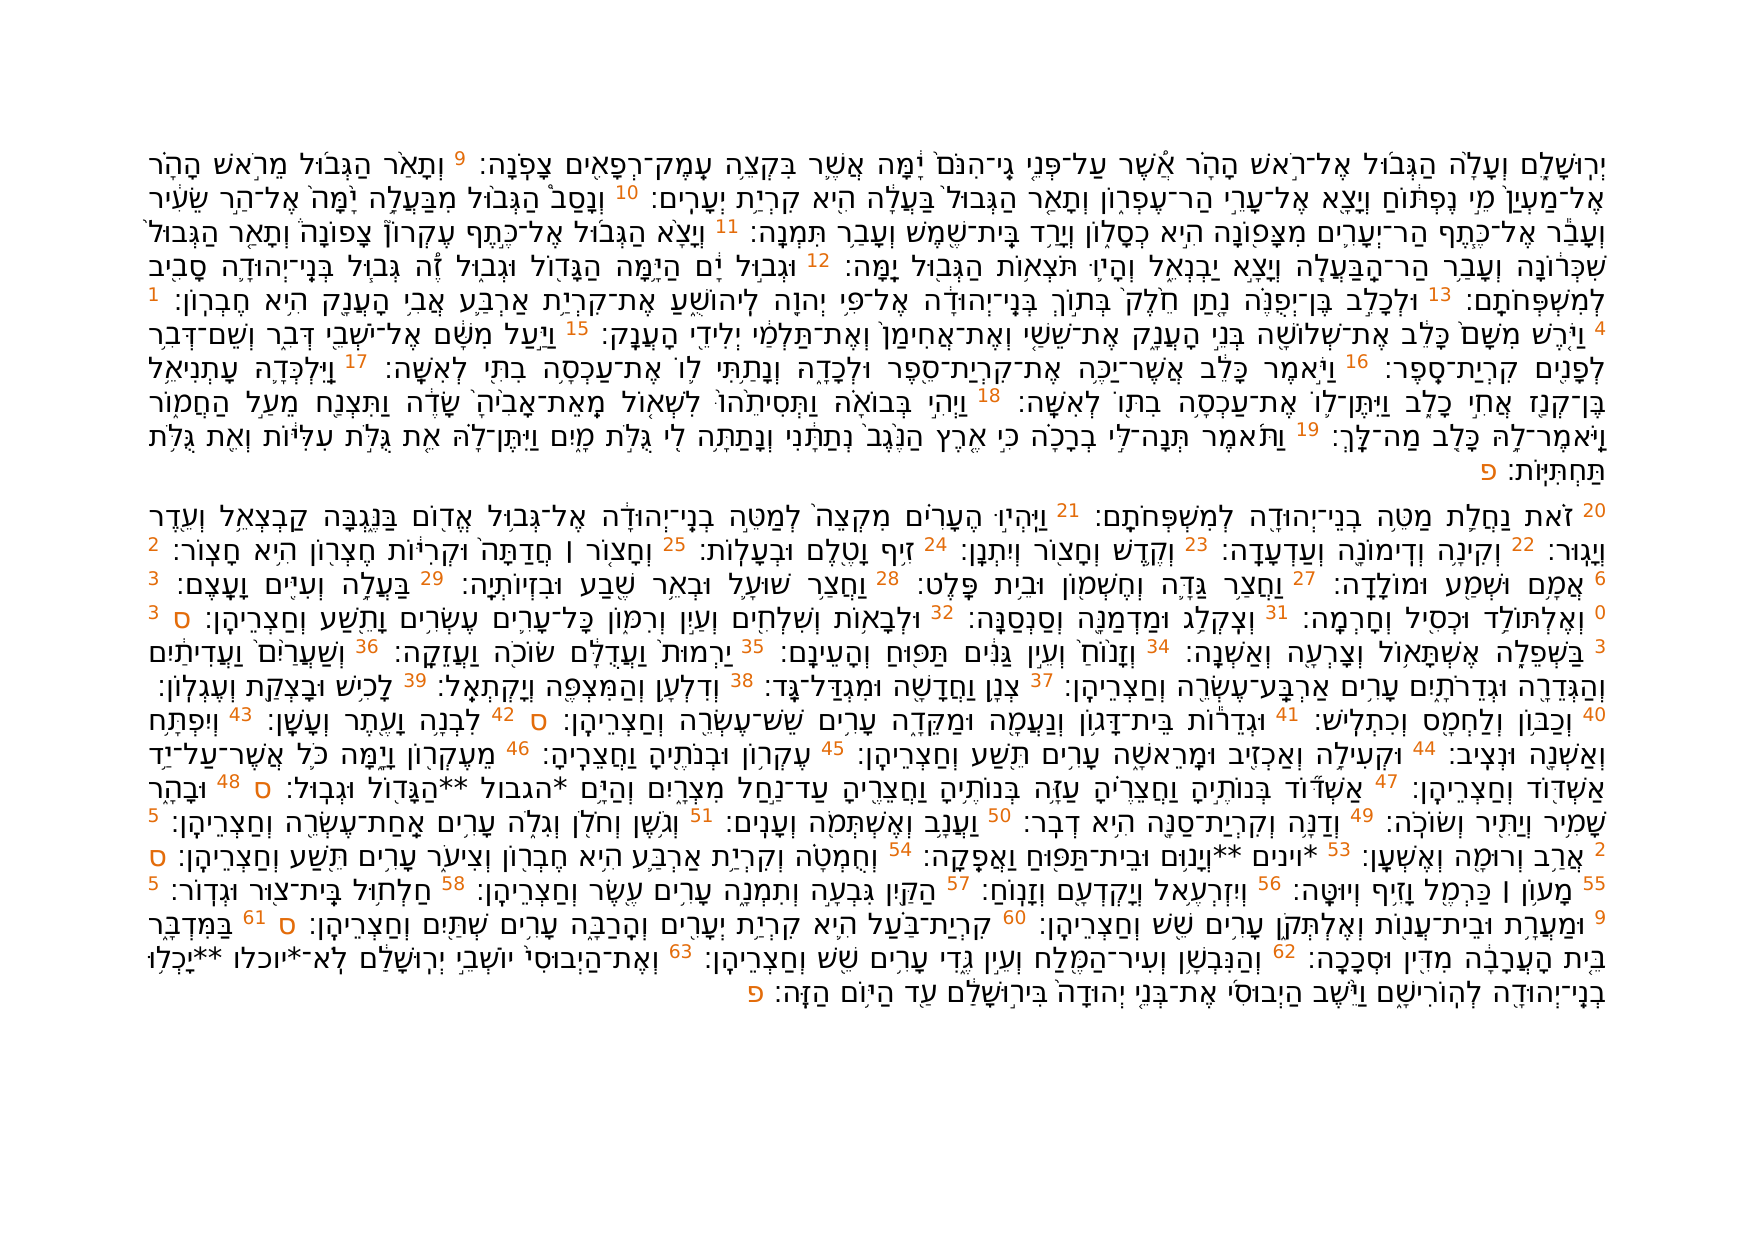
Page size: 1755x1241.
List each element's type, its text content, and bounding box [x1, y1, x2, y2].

text 1 וַיְהִ֣י הַגּוֹרָ֗ל לְמַטֵּ֛ה בְּנֵ֥י יְהוּדָ֖ה לְמִשְׁפְּחֹתָ֑ם אֶל־גְּב֨וּל אֱד֧וֹם מִדְבַּר־צִ֛ן נֶ֖גְבָּה מִקְצֵ֥ה תֵימָֽן׃ 2 וַיְהִ֤י לָהֶם֙ גְּב֣וּל נֶ֔גֶב מִקְצֵ֖ה יָ֣ם הַמֶּ֑לַח מִן־הַלָּשֹׁ֖ן הַפֹּנֶ֥ה נֶֽגְבָּה׃ ‬‬3 וְ֠יָצָא אֶל־מִנֶּ֜גֶב לְמַעֲלֵ֤ה עַקְרַבִּים֙ וְעָ֣בַר צִ֔נָה וְעָלָ֥ה מִנֶּ֖גֶב לְקָדֵ֣שׁ בַּרְנֵ֑עַ וְעָבַ֤ר חֶצְרוֹן֙ וְעָלָ֣ה אַדָּ֔רָה וְנָסַ֖ב הַקַּרְקָּֽעָה׃ ‬‬4 וְעָבַ֣ר עַצְמ֗וֹנָה וְיָצָא֙ נַ֣חַל מִצְרַ֔יִם *והיה **וְהָי֛וּ תֹּצְא֥וֹת הַגְּב֖וּל יָ֑מָּה זֶה־יִהְיֶ֥ה לָכֶ֖ם גְּב֥וּל נֶֽגֶב׃ ‬‬5 וּגְב֥וּל קֵ֙דְמָה֙ יָ֣ם הַמֶּ֔לַח עַד־קְצֵ֖ה הַיַּרְדֵּ֑ן וּגְב֞וּל לִפְאַ֤ת צָפ֙וֹנָה֙ מִלְּשׁ֣וֹן הַיָּ֔ם מִקְצֵ֖ה הַיַּרְדֵּֽן׃ ‬‬6 וְעָלָ֤ה הַגְּבוּל֙ בֵּ֣ית חָגְלָ֔ה וְעָבַ֕ר מִצְּפ֖וֹן לְבֵ֣ית הָעֲרָבָ֑ה וְעָלָ֣ה הַגְּב֔וּל אֶ֥בֶן בֹּ֖הַן בֶּן־רְאוּבֵֽן׃ ‬‬7 וְעָלָ֨ה הַגְּב֥וּל ׀ דְּבִרָה֮ מֵעֵ֣מֶק עָכוֹר֒ וְצָפ֜וֹנָה פֹּנֶ֣ה אֶל־הַגִּלְגָּ֗ל אֲשֶׁר־נֹ֙כַח֙ לְמַעֲלֵ֣ה אֲדֻמִּ֔ים אֲשֶׁ֥ר מִנֶּ֖גֶב לַנָּ֑חַל וְעָבַ֤ר הַגְּבוּל֙ אֶל־מֵי־עֵ֣ין שֶׁ֔מֶשׁ וְהָי֥וּ תֹצְאֹתָ֖יו אֶל־עֵ֥ין רֹגֵֽל׃ ‬‬8 וְעָלָ֨ה הַגְּב֜וּל גֵּ֣י בֶן־הִנֹּ֗ם אֶל־כֶּ֤תֶף הַיְבוּסִי֙ מִנֶּ֔גֶב הִ֖יא יְרֽוּשָׁלָ֑͏ִם וְעָלָ֨ה הַגְּב֜וּל אֶל־רֹ֣אשׁ הָהָ֗ר אֲ֠שֶׁר עַל־פְּנֵ֤י גֵֽי־הִנֹּם֙ יָ֔מָּה אֲשֶׁ֛ר בִּקְצֵ֥ה עֵֽמֶק־רְפָאִ֖ים צָפֹֽנָה׃ ‬‬9 וְתָאַ֨ר הַגְּב֜וּל מֵרֹ֣אשׁ הָהָ֗ר אֶל־מַעְיַן֙ מֵ֣י נֶפְתּ֔וֹחַ וְיָצָ֖א אֶל־עָרֵ֣י הַר־עֶפְר֑וֹן וְתָאַ֤ר הַגְּבוּל֙ בַּעֲלָ֔ה הִ֖יא קִרְיַ֥ת יְעָרִֽים׃ ‬‬10 וְנָסַב֩ הַגְּב֨וּל מִבַּעֲלָ֥ה יָ֙מָּה֙ אֶל־הַ֣ר שֵׂעִ֔יר וְעָבַ֕ר אֶל־כֶּ֧תֶף הַר־יְעָרִ֛ים מִצָּפ֖וֹנָה הִ֣יא כְסָל֑וֹן וְיָרַ֥ד בֵּֽית־שֶׁ֖מֶשׁ וְעָבַ֥ר תִּמְנָֽה׃ ‬‬‬11 וְיָצָ֨א הַגְּב֜וּל אֶל־כֶּ֣תֶף עֶקְרוֹן֮ צָפוֹנָה֒ וְתָאַ֤ר הַגְּבוּל֙ שִׁכְּר֔וֹנָה וְעָבַ֥ר הַר־הַֽבַּעֲלָ֖ה וְיָצָ֣א יַבְנְאֵ֑ל וְהָי֛וּ תֹּצְא֥וֹת הַגְּב֖וּל יָֽמָּה׃ ‬‬12 וּגְב֣וּל יָ֔ם הַיָּ֥מָּה הַגָּד֖וֹל וּגְב֑וּל זֶ֠ה גְּב֧וּל בְּנֵֽי־יְהוּדָ֛ה סָבִ֖יב לְמִשְׁפְּחֹתָֽם׃ ‬‬13 וּלְכָלֵ֣ב בֶּן־יְפֻנֶּ֗ה נָ֤תַן חֵ֙לֶק֙ בְּת֣וֹךְ בְּנֵֽי־יְהוּדָ֔ה אֶל־פִּ֥י יְהוָ֖ה לִֽיהוֹשֻׁ֑עַ אֶת־קִרְיַ֥ת אַרְבַּ֛ע אֲבִ֥י הָעֲנָ֖ק הִ֥יא חֶבְרֽוֹן׃ ‬‬14 וַיֹּ֤רֶשׁ מִשָּׁם֙ כָּלֵ֔ב אֶת־שְׁלוֹשָׁ֖ה בְּנֵ֣י הָעֲנָ֑ק אֶת־שֵׁשַׁ֤י וְאֶת־אֲחִימַן֙ וְאֶת־תַּלְמַ֔י יְלִידֵ֖י הָעֲנָֽק׃ ‬‬15 וַיַּ֣עַל מִשָּׁ֔ם אֶל־יֹשְׁבֵ֖י דְּבִ֑ר וְשֵׁם־דְּבִ֥ר לְפָנִ֖ים קִרְיַת־סֵֽפֶר׃ ‬‬16 וַיֹּ֣אמֶר כָּלֵ֔ב אֲשֶׁר־יַכֶּ֥ה אֶת־קִרְיַת־סֵ֖פֶר וּלְכָדָ֑הּ וְנָתַ֥תִּי ל֛וֹ אֶת־עַכְסָ֥ה בִתִּ֖י לְאִשָּֽׁה׃ ‬‬17 וַֽיִּלְכְּדָ֛הּ עָתְנִיאֵ֥ל בֶּן־קְנַ֖ז אֲחִ֣י כָלֵ֑ב וַיִּתֶּן־ל֛וֹ אֶת־עַכְסָ֥ה בִתּ֖וֹ לְאִשָּֽׁה׃ ‬‬18 וַיְהִ֣י בְּבוֹאָ֗הּ וַתְּסִיתֵ֙הוּ֙ לִשְׁא֤וֹל מֵֽאֵת־אָבִ֙יהָ֙ שָׂדֶ֔ה וַתִּצְנַ֖ח מֵעַ֣ל הַחֲמ֑וֹר וַיֹּֽאמֶר־לָ֥הּ כָּלֵ֖ב מַה־לָּֽךְ׃ ‬‬19 וַתֹּ֜אמֶר תְּנָה־לִּ֣י בְרָכָ֗ה כִּ֣י אֶ֤רֶץ הַנֶּ֙גֶב֙ נְתַתָּ֔נִי וְנָתַתָּ֥ה לִ֖י גֻּלֹּ֣ת מָ֑יִם וַיִּתֶּן־לָ֗הּ אֵ֚ת גֻּלֹּ֣ת עִלִּיּ֔וֹת וְאֵ֖ת גֻּלֹּ֥ת תַּחְתִּיּֽוֹת׃ פ ‬‬ [148, 148, 1606, 487]
text 20 זֹ֗את נַחֲלַ֛ת מַטֵּ֥ה בְנֵי־יְהוּדָ֖ה לְמִשְׁפְּחֹתָֽם׃ ‬‬21 וַיִּֽהְי֣וּ הֶעָרִ֗ים מִקְצֵה֙ לְמַטֵּ֣ה בְנֵֽי־יְהוּדָ֔ה אֶל־גְּב֥וּל אֱד֖וֹם בַּנֶּ֑גְבָּה קַבְצְאֵ֥ל וְעֵ֖דֶר וְיָגֽוּר׃ ‬‬22 וְקִינָ֥ה וְדִֽימוֹנָ֖ה וְעַדְעָדָֽה׃ ‬‬23 וְקֶ֥דֶשׁ וְחָצ֖וֹר וְיִתְנָֽן׃ ‬‬24 זִ֥יף וָטֶ֖לֶם וּבְעָלֽוֹת׃ ‬‬25 וְחָצ֤וֹר ׀ חֲדַתָּה֙ וּקְרִיּ֔וֹת חֶצְר֖וֹן הִ֥יא חָצֽוֹר׃ ‬‬26 אֲמָ֥ם וּשְׁמַ֖ע וּמוֹלָדָֽה׃ ‬‬27 וַחֲצַ֥ר גַּדָּ֛ה וְחֶשְׁמ֖וֹן וּבֵ֥ית פָּֽלֶט׃ ‬‬28 וַחֲצַ֥ר שׁוּעָ֛ל וּבְאֵ֥ר שֶׁ֖בַע וּבִזְיוֹתְיָֽה׃ ‬‬29 בַּעֲלָ֥ה וְעִיִּ֖ים וָעָֽצֶם׃ ‬‬30 וְאֶלְתּוֹלַ֥ד וּכְסִ֖יל וְחָרְמָֽה׃ ‬‬31 וְצִֽקְלַ֥ג וּמַדְמַנָּ֖ה וְסַנְסַנָּֽה׃ ‬‬32 וּלְבָא֥וֹת וְשִׁלְחִ֖ים וְעַ֣יִן וְרִמּ֑וֹן כָּל־עָרִ֛ים עֶשְׂרִ֥ים וָתֵ֖שַׁע וְחַצְרֵיהֶֽן׃ ס ‬‬33 בַּשְּׁפֵלָ֑ה אֶשְׁתָּא֥וֹל וְצָרְעָ֖ה וְאַשְׁנָֽה׃ ‬‬34 וְזָנ֙וֹחַ֙ וְעֵ֣ין גַּנִּ֔ים תַּפּ֖וּחַ וְהָעֵינָֽם׃ ‬‬35 יַרְמוּת֙ וַעֲדֻלָּ֔ם שׂוֹכֹ֖ה וַעֲזֵקָֽה׃ ‬‬36 וְשַׁעֲרַ֙יִם֙ וַעֲדִיתַ֔יִם וְהַגְּדֵרָ֖ה וּגְדֵרֹתָ֑יִם עָרִ֥ים אַרְבַּֽע־עֶשְׂרֵ֖ה וְחַצְרֵיהֶֽן׃ ‬‬37 צְנָ֥ן וַחֲדָשָׁ֖ה וּמִגְדַּל־גָּֽד׃ ‬‬38 וְדִלְעָ֥ן וְהַמִּצְפֶּ֖ה וְיָקְתְאֵֽל׃ ‬‬39 לָכִ֥ישׁ וּבָצְקַ֖ת וְעֶגְלֽוֹן׃ ‬‬40 וְכַבּ֥וֹן וְלַחְמָ֖ס וְכִתְלִֽישׁ׃ ‬‬41 וּגְדֵר֕וֹת בֵּית־דָּג֥וֹן וְנַעֲמָ֖ה וּמַקֵּדָ֑ה עָרִ֥ים שֵׁשׁ־עֶשְׂרֵ֖ה וְחַצְרֵיהֶֽן׃ ס ‬‬42 לִבְנָ֥ה וָעֶ֖תֶר וְעָשָֽׁן׃ ‬‬43 וְיִפְתָּ֥ח וְאַשְׁנָ֖ה וּנְצִֽיב׃ ‬‬44 וּקְעִילָ֥ה וְאַכְזִ֖יב וּמָֽרֵאשָׁ֑ה עָרִ֥ים תֵּ֖שַׁע וְחַצְרֵיהֶֽן׃ ‬‬45 עֶקְר֥וֹן וּבְנֹתֶ֖יהָ וַחֲצֵרֶֽיהָ׃ ‬‬46 מֵעֶקְר֖וֹן וָיָ֑מָּה כֹּ֛ל אֲשֶׁר־עַל־יַ֥ד אַשְׁדּ֖וֹד וְחַצְרֵיהֶֽן׃ ‬‬47 אַשְׁדּ֞וֹד בְּנוֹתֶ֣יהָ וַחֲצֵרֶ֗יהָ עַזָּ֥ה בְּנוֹתֶ֥יהָ וַחֲצֵרֶ֖יהָ עַד־נַ֣חַל מִצְרָ֑יִם וְהַיָּ֥ם *הגבול **הַגָּד֖וֹל וּגְבֽוּל׃ ס ‬‬48 וּבָהָ֑ר שָׁמִ֥יר וְיַתִּ֖יר וְשׂוֹכֹֽה׃ ‬‬49 וְדַנָּ֥ה וְקִרְיַת־סַנָּ֖ה הִ֥יא דְבִֽר׃ ‬‬50 וַעֲנָ֥ב וְאֶשְׁתְּמֹ֖ה וְעָנִֽים׃ ‬‬51 וְגֹ֥שֶׁן וְחֹלֹ֖ן וְגִלֹ֑ה עָרִ֥ים אַֽחַת־עֶשְׂרֵ֖ה וְחַצְרֵיהֶֽן׃ ‬‬52 אֲרַ֥ב וְרוּמָ֖ה וְאֶשְׁעָֽן׃ ‬‬53 *וינים **וְיָנ֥וּם וּבֵית־תַּפּ֖וּחַ וַאֲפֵֽקָה׃ ‬‬54 וְחֻמְטָ֗ה וְקִרְיַ֥ת אַרְבַּ֛ע הִ֥יא חֶבְר֖וֹן וְצִיעֹ֑ר עָרִ֥ים תֵּ֖שַׁע וְחַצְרֵיהֶֽן׃ ס ‬‬55 מָע֥וֹן ׀ כַּרְמֶ֖ל וָזִ֥יף וְיוּטָּֽה׃ ‬‬56 וְיִזְרְעֶ֥אל וְיָקְדְעָ֖ם וְזָנֽוֹחַ׃ ‬‬57 הַקַּ֖יִן גִּבְעָ֣ה וְתִמְנָ֑ה עָרִ֥ים עֶ֖שֶׂר וְחַצְרֵיהֶֽן׃ ‬‬58 חַלְח֥וּל בֵּֽית־צ֖וּר וּגְדֽוֹר׃ ‬‬59 וּמַעֲרָ֥ת וּבֵית־עֲנ֖וֹת וְאֶלְתְּקֹ֑ן עָרִ֥ים שֵׁ֖שׁ וְחַצְרֵיהֶֽן׃ ‬‬60 קִרְיַת־בַּ֗עַל הִ֛יא קִרְיַ֥ת יְעָרִ֖ים וְהָֽרַבָּ֑ה עָרִ֥ים שְׁתַּ֖יִם וְחַצְרֵיהֶֽן׃ ס ‬‬61 בַּמִּדְבָּ֑ר בֵּ֚ית הָעֲרָבָ֔ה מִדִּ֖ין וּסְכָכָֽה׃ ‬‬62 וְהַנִּבְשָׁ֥ן וְעִיר־הַמֶּ֖לַח וְעֵ֣ין גֶּ֑דִי עָרִ֥ים שֵׁ֖שׁ וְחַצְרֵיהֶֽן׃ ‬‬63 וְאֶת־הַיְבוּסִי֙ יוֹשְׁבֵ֣י יְרֽוּשָׁלִַ֔ם לֹֽא־*יוכלו **יָכְל֥וּ בְנֵֽי־יְהוּדָ֖ה לְהֽוֹרִישָׁ֑ם וַיֵּ֨שֶׁב הַיְבוּסִ֜י אֶת־בְּנֵ֤י יְהוּדָה֙ בִּיר֣וּשָׁלִַ֔ם עַ֖ד הַיּ֥וֹם הַזֶּֽה׃ פ ‬‬ [148, 500, 1606, 1009]
